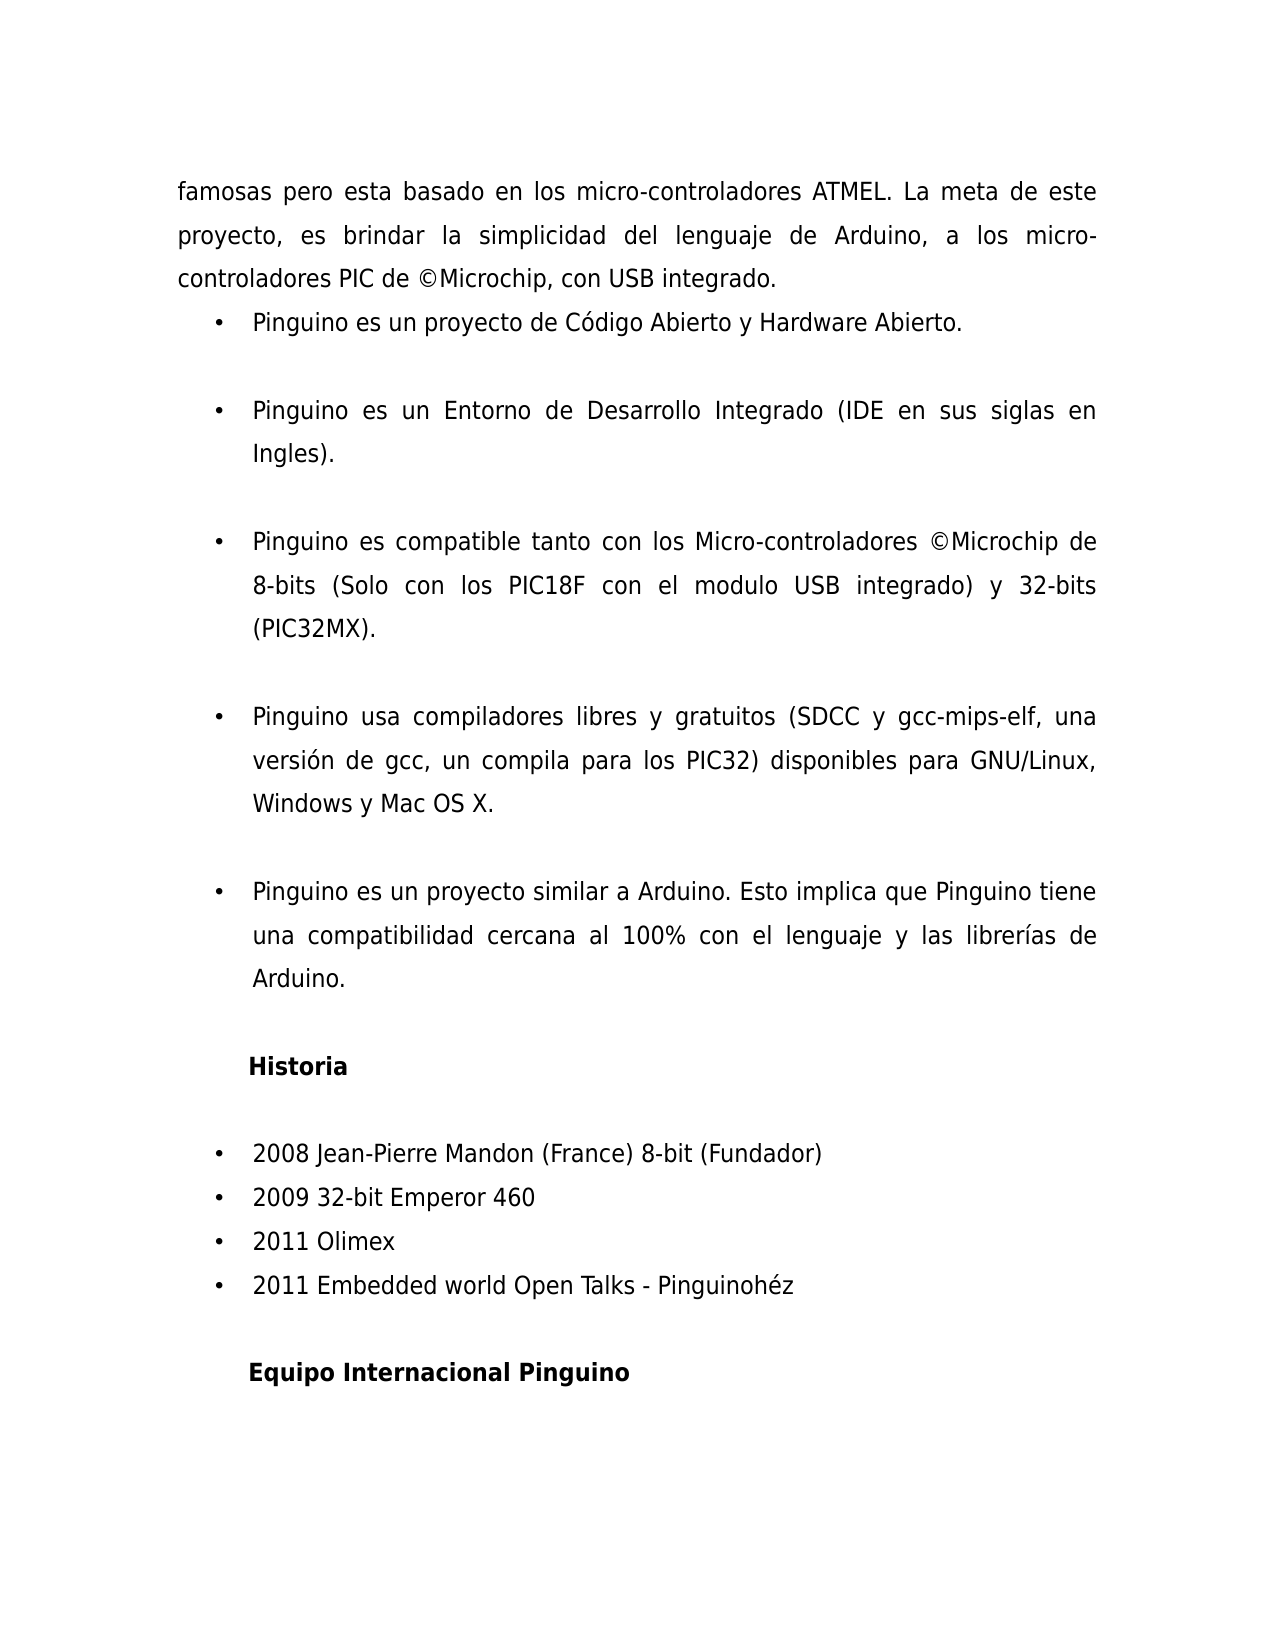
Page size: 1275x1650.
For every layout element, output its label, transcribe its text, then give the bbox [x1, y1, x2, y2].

list 2011 Olimex [215, 1227, 1098, 1256]
list 2009 32-bit Emperor 460 [215, 1183, 1098, 1213]
text Historia [177, 1052, 1098, 1081]
text Equipo Internacional Pinguino [177, 1358, 1098, 1388]
list 2011 Embedded world Open Talks - Pinguinohéz [215, 1271, 1098, 1300]
list Pinguino usa compiladores libres y gratuitos (SDCC y gcc-mips-elf, una versión de gcc, un compila para los PIC32) disponibles para GNU/Linux, Windows y Mac OS X. [215, 702, 1098, 819]
list Pinguino es un proyecto similar a Arduino. Esto implica que Pinguino tiene una compatibilidad cercana al 100% con el lenguaje y las librerías de Arduino. [215, 877, 1098, 994]
text famosas pero esta basado en los micro-controladores ATMEL. La meta de este proyecto, es brindar la simplicidad del lenguaje de Arduino, a los micro-controladores PIC de ©Microchip, con USB integrado. [177, 177, 1098, 294]
list Pinguino es un proyecto de Código Abierto y Hardware Abierto. [215, 308, 1098, 338]
list Pinguino es compatible tanto con los Micro-controladores ©Microchip de 8-bits (Solo con los PIC18F con el modulo USB integrado) y 32-bits (PIC32MX). [215, 527, 1098, 644]
list 2008 Jean-Pierre Mandon (France) 8-bit (Fundador) [215, 1140, 1098, 1169]
list Pinguino es un Entorno de Desarrollo Integrado (IDE en sus siglas en Ingles). [215, 396, 1098, 469]
